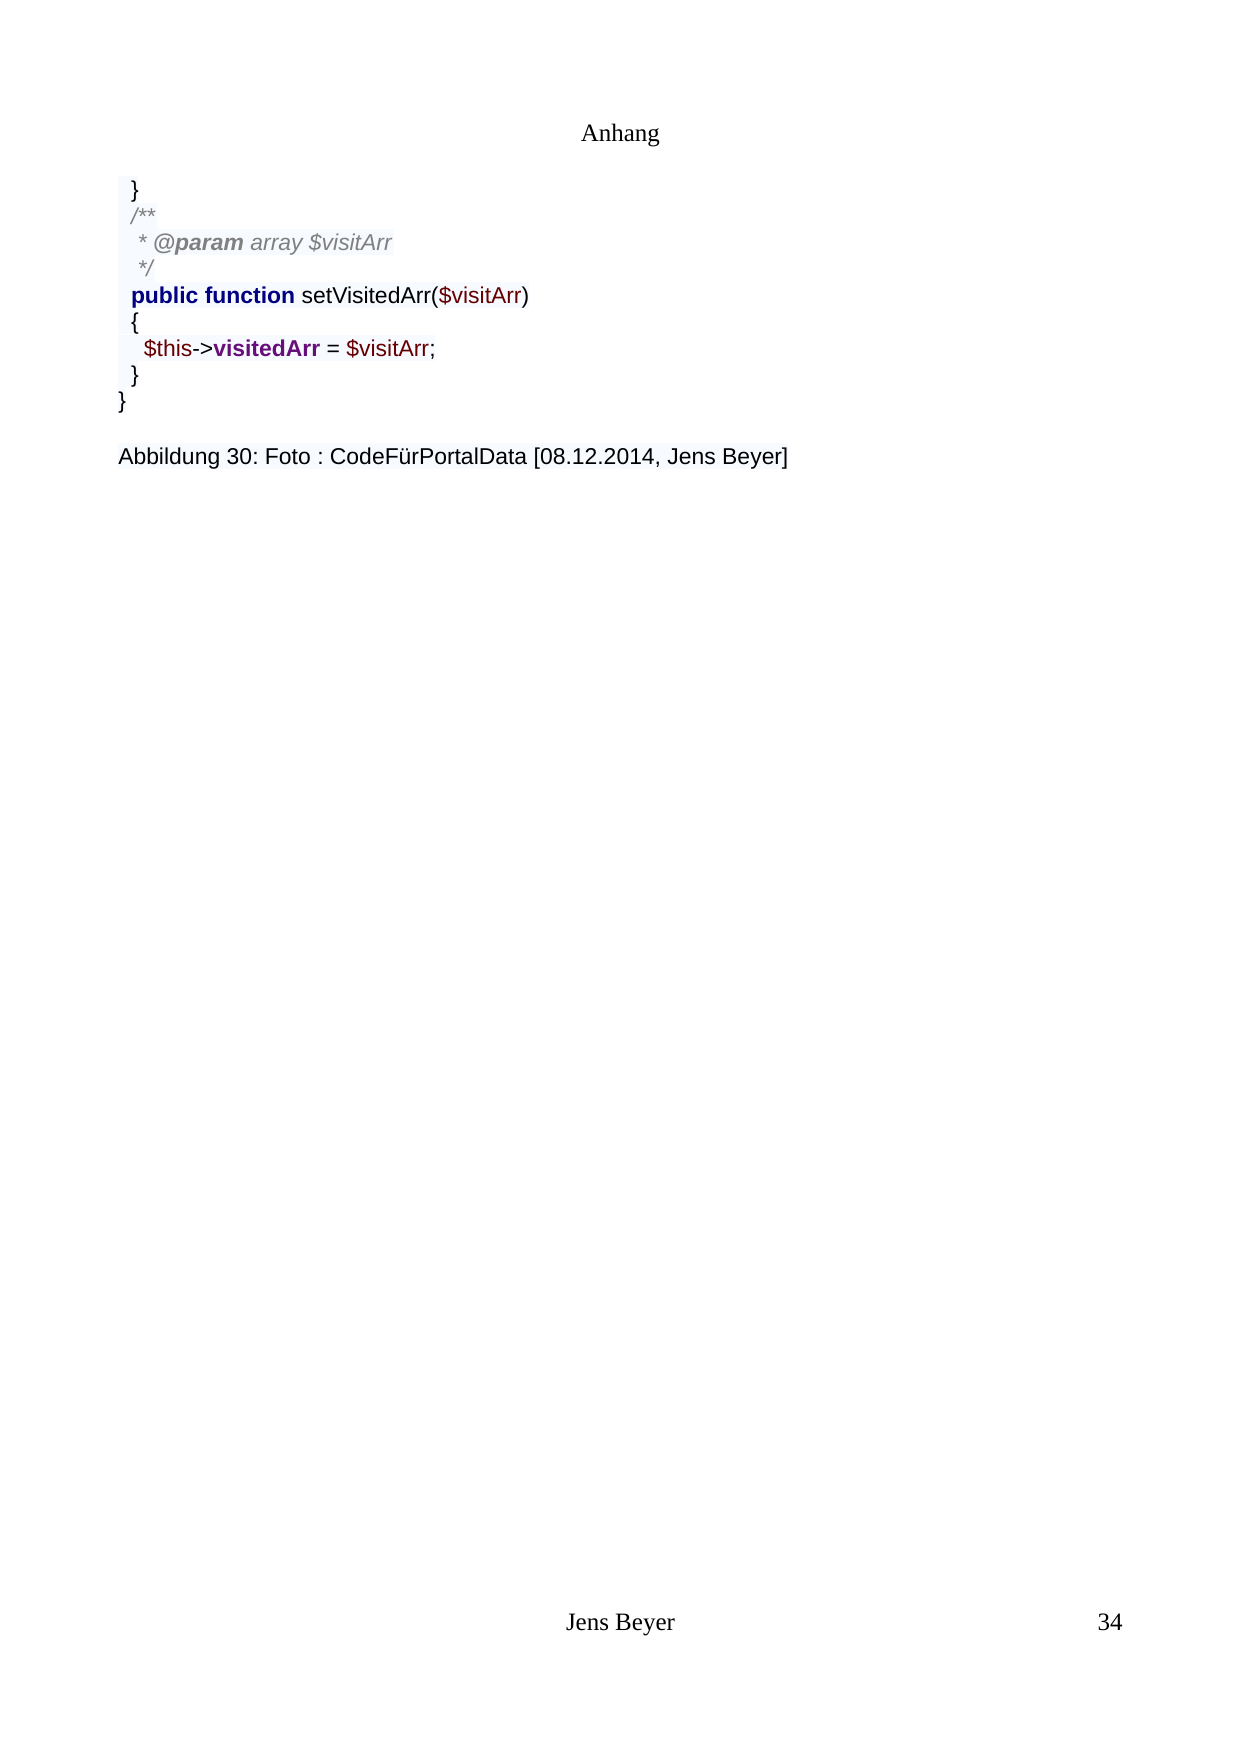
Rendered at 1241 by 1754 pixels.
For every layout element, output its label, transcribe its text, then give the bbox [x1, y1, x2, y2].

text { [118, 308, 1122, 334]
text Abbildung 30: Foto : CodeFürPortalData [08.12.2014, Jens Beyer] [118, 443, 1122, 469]
text $this->visitedArr = $visitArr; [118, 334, 1122, 361]
text } [118, 176, 1122, 203]
text } [118, 361, 1122, 387]
text * @param array $visitArr [118, 229, 1122, 255]
text /** [118, 203, 1122, 229]
text */ [118, 255, 1122, 282]
text } [118, 387, 1122, 413]
text public function setVisitedArr($visitArr) [118, 282, 1122, 308]
